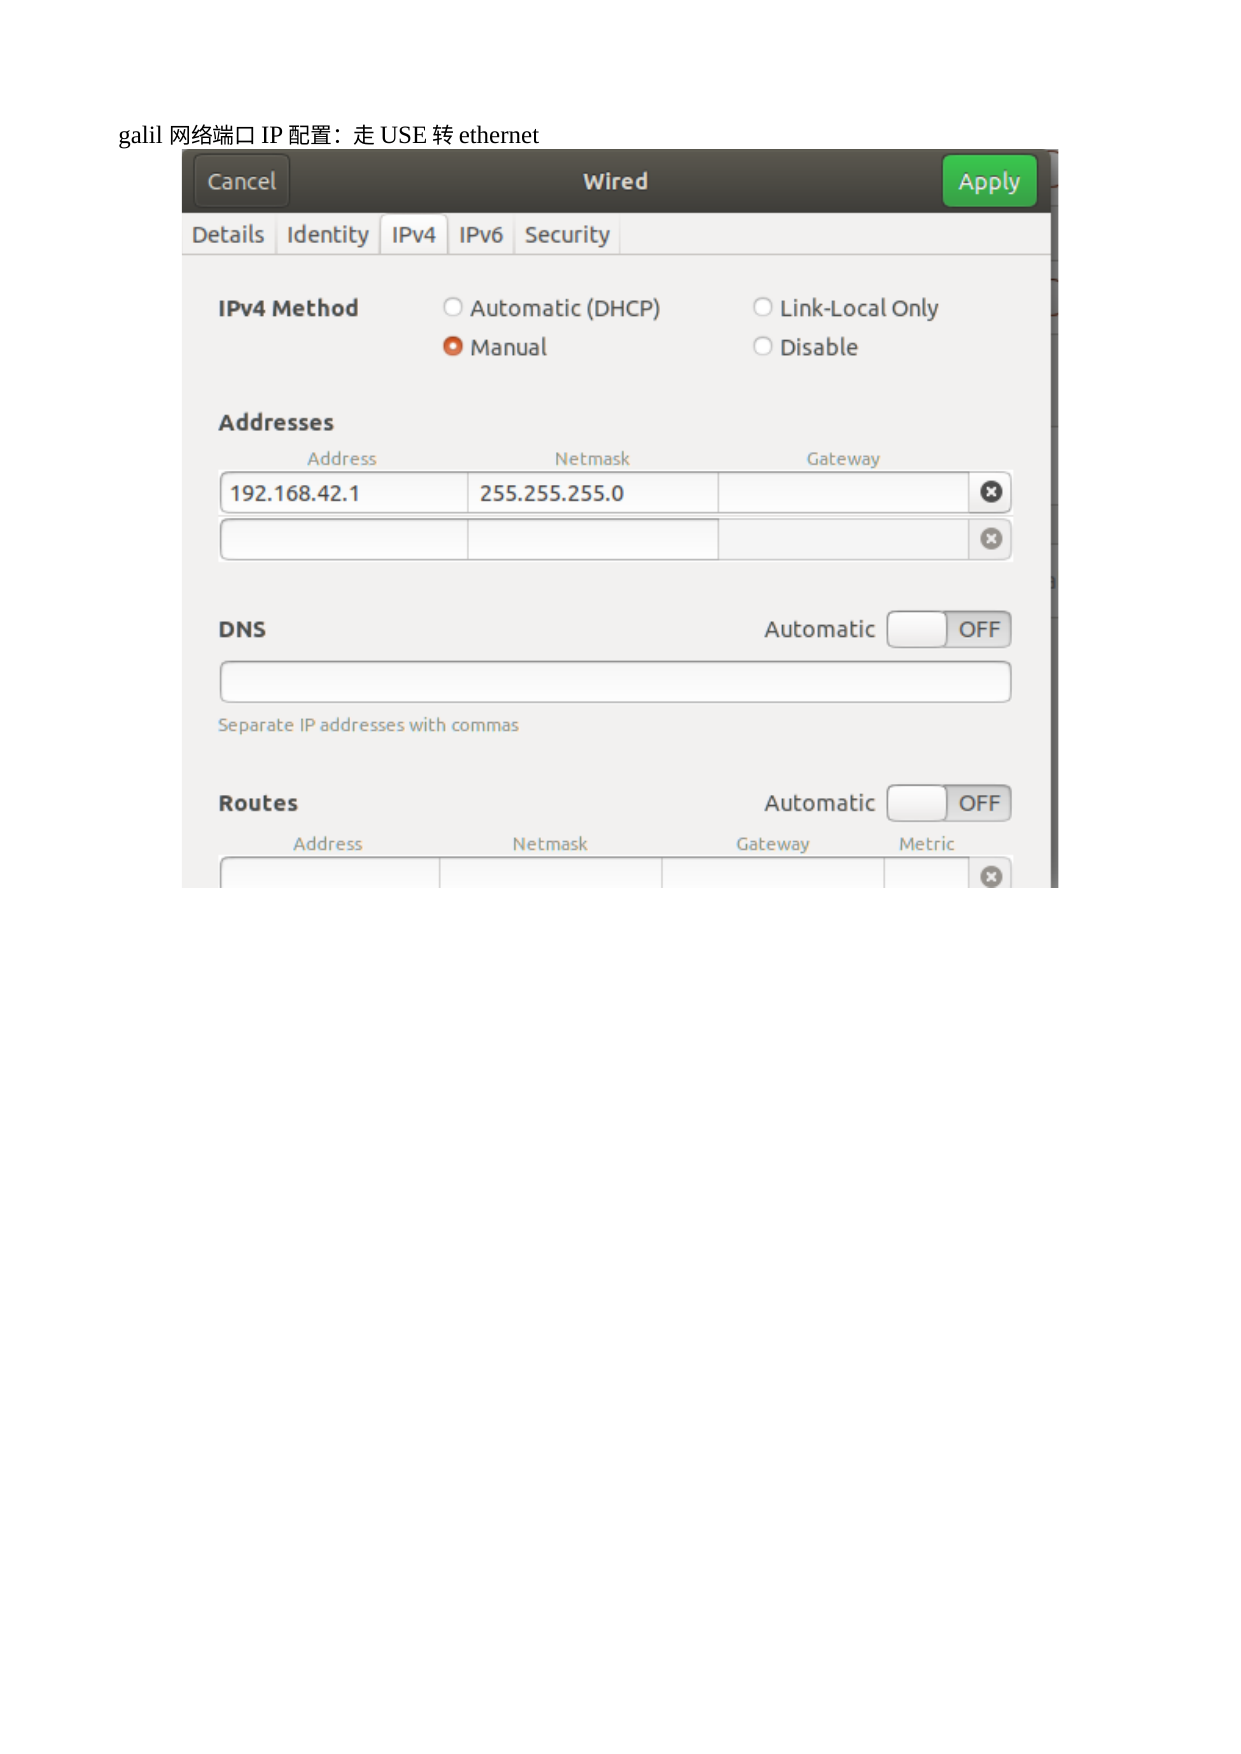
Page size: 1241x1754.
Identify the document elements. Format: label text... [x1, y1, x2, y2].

picture [181, 149, 1059, 888]
text galil 网络端口IP配置：走USE转ethernet [118, 118, 1122, 150]
